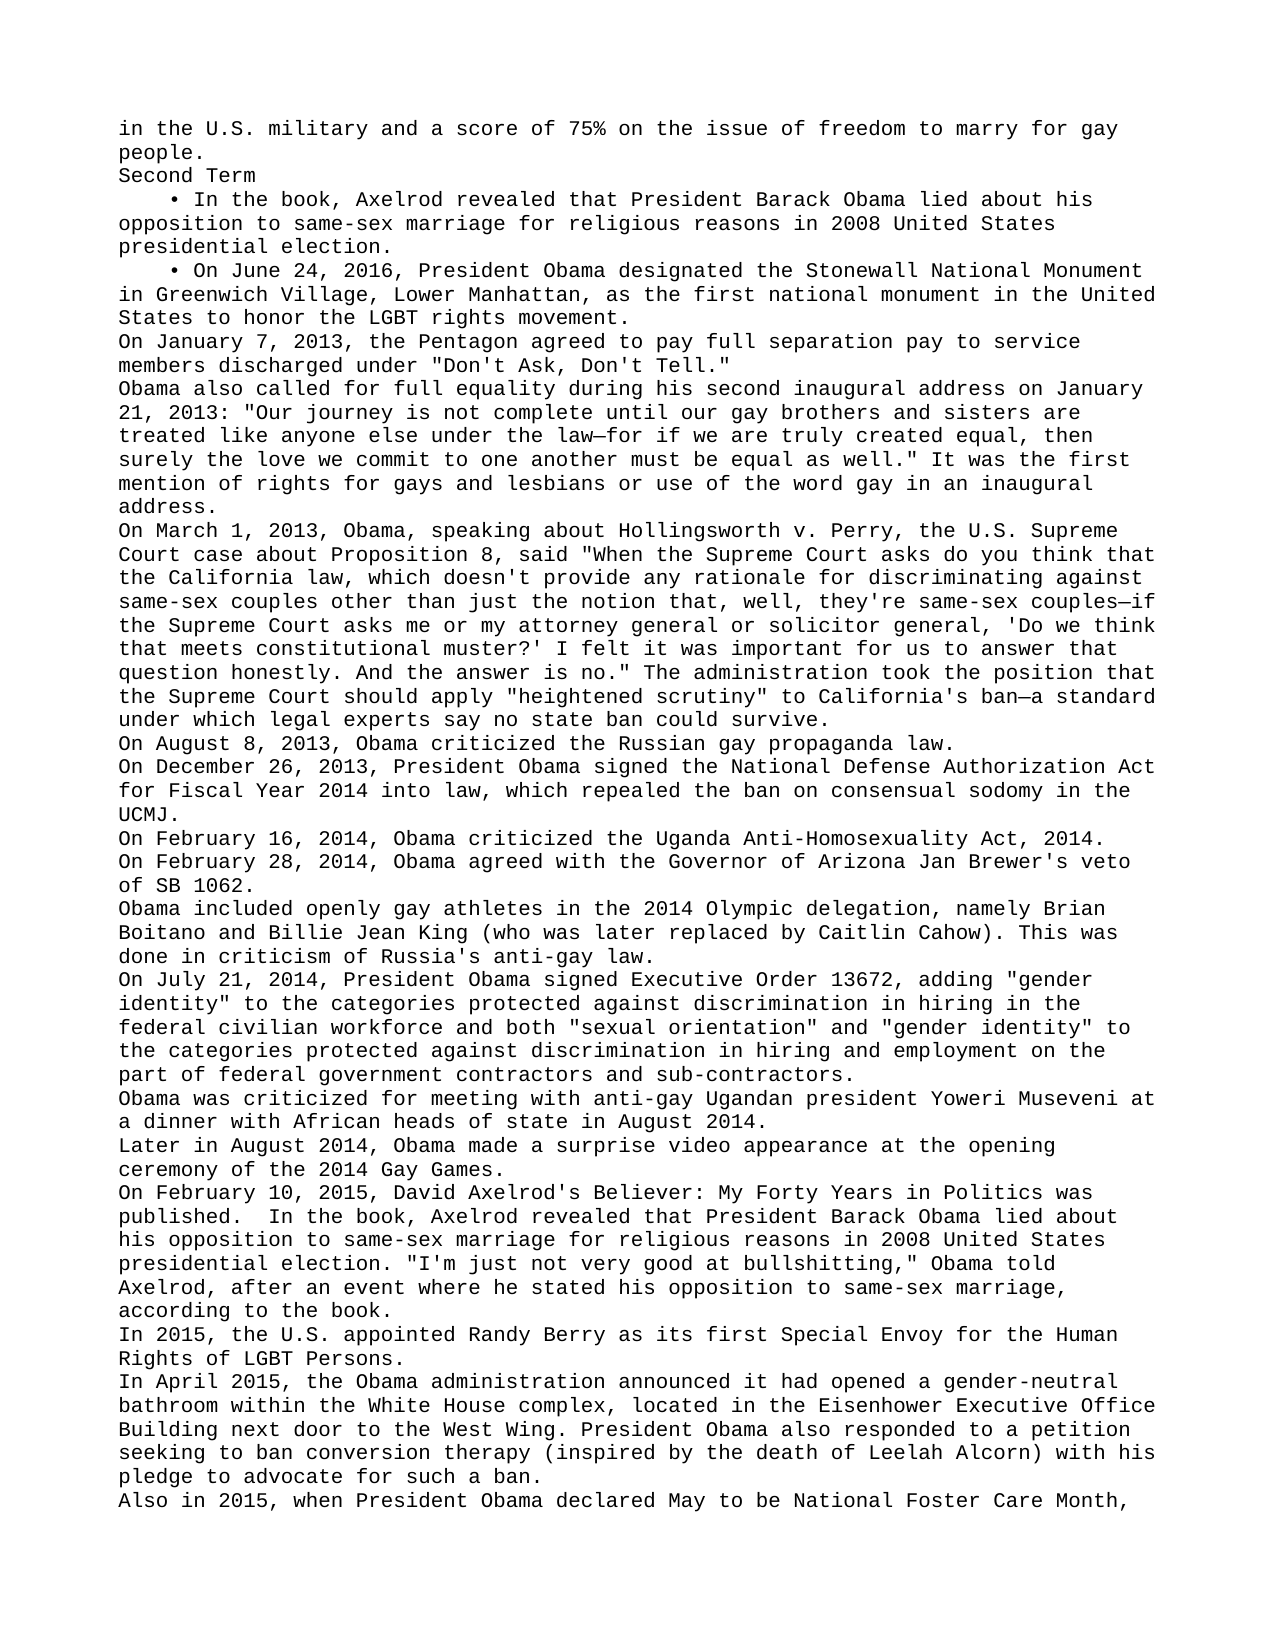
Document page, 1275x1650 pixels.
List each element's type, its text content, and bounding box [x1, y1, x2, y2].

text On January 7, 2013, the Pentagon agreed to pay full separation pay to service members discharged under "Don't Ask, Don't Tell." [118, 331, 1157, 378]
text On February 10, 2015, David Axelrod's Believer: My Forty Years in Politics was published. In the book, Axelrod revealed that President Barack Obama lied about his opposition to same-sex marriage for religious reasons in 2008 United States presidential election. "I'm just not very good at bullshitting," Obama told Axelrod, after an event where he stated his opposition to same-sex marriage, according to the book. [118, 1182, 1157, 1324]
text Second Term [118, 165, 1157, 189]
text In 2015, the U.S. appointed Randy Berry as its first Special Envoy for the Human Rights of LGBT Persons. [118, 1324, 1157, 1371]
text • On June 24, 2016, President Obama designated the Stonewall National Monument in Greenwich Village, Lower Manhattan, as the first national monument in the United States to honor the LGBT rights movement. [118, 260, 1157, 331]
text Obama was criticized for meeting with anti-gay Ugandan president Yoweri Museveni at a dinner with African heads of state in August 2014. [118, 1088, 1157, 1135]
text • In the book, Axelrod revealed that President Barack Obama lied about his opposition to same-sex marriage for religious reasons in 2008 United States presidential election. [118, 189, 1157, 260]
text in the U.S. military and a score of 75% on the issue of freedom to marry for gay people. [118, 118, 1157, 165]
text On March 1, 2013, Obama, speaking about Hollingsworth v. Perry, the U.S. Supreme Court case about Proposition 8, said "When the Supreme Court asks do you think that the California law, which doesn't provide any rationale for discriminating against same-sex couples other than just the notion that, well, they're same-sex couples—if the Supreme Court asks me or my attorney general or solicitor general, 'Do we think that meets constitutional muster?' I felt it was important for us to answer that question honestly. And the answer is no." The administration took the position that the Supreme Court should apply "heightened scrutiny" to California's ban—a standard under which legal experts say no state ban could survive. [118, 520, 1157, 733]
text On February 28, 2014, Obama agreed with the Governor of Arizona Jan Brewer's veto of SB 1062. [118, 851, 1157, 898]
text Also in 2015, when President Obama declared May to be National Foster Care Month, [118, 1489, 1157, 1513]
text On August 8, 2013, Obama criticized the Russian gay propaganda law. [118, 733, 1157, 757]
text Later in August 2014, Obama made a surprise video appearance at the opening ceremony of the 2014 Gay Games. [118, 1135, 1157, 1182]
text Obama also called for full equality during his second inaugural address on January 21, 2013: "Our journey is not complete until our gay brothers and sisters are treated like anyone else under the law—for if we are truly created equal, then surely the love we commit to one another must be equal as well." It was the first mention of rights for gays and lesbians or use of the word gay in an inaugural address. [118, 378, 1157, 520]
text On July 21, 2014, President Obama signed Executive Order 13672, adding "gender identity" to the categories protected against discrimination in hiring in the federal civilian workforce and both "sexual orientation" and "gender identity" to the categories protected against discrimination in hiring and employment on the part of federal government contractors and sub-contractors. [118, 969, 1157, 1088]
text Obama included openly gay athletes in the 2014 Olympic delegation, namely Brian Boitano and Billie Jean King (who was later replaced by Caitlin Cahow). This was done in criticism of Russia's anti-gay law. [118, 898, 1157, 969]
text In April 2015, the Obama administration announced it had opened a gender-neutral bathroom within the White House complex, located in the Eisenhower Executive Office Building next door to the West Wing. President Obama also responded to a petition seeking to ban conversion therapy (inspired by the death of Leelah Alcorn) with his pledge to advocate for such a ban. [118, 1371, 1157, 1489]
text On December 26, 2013, President Obama signed the National Defense Authorization Act for Fiscal Year 2014 into law, which repealed the ban on consensual sodomy in the UCMJ. [118, 757, 1157, 827]
text On February 16, 2014, Obama criticized the Uganda Anti-Homosexuality Act, 2014. [118, 827, 1157, 851]
